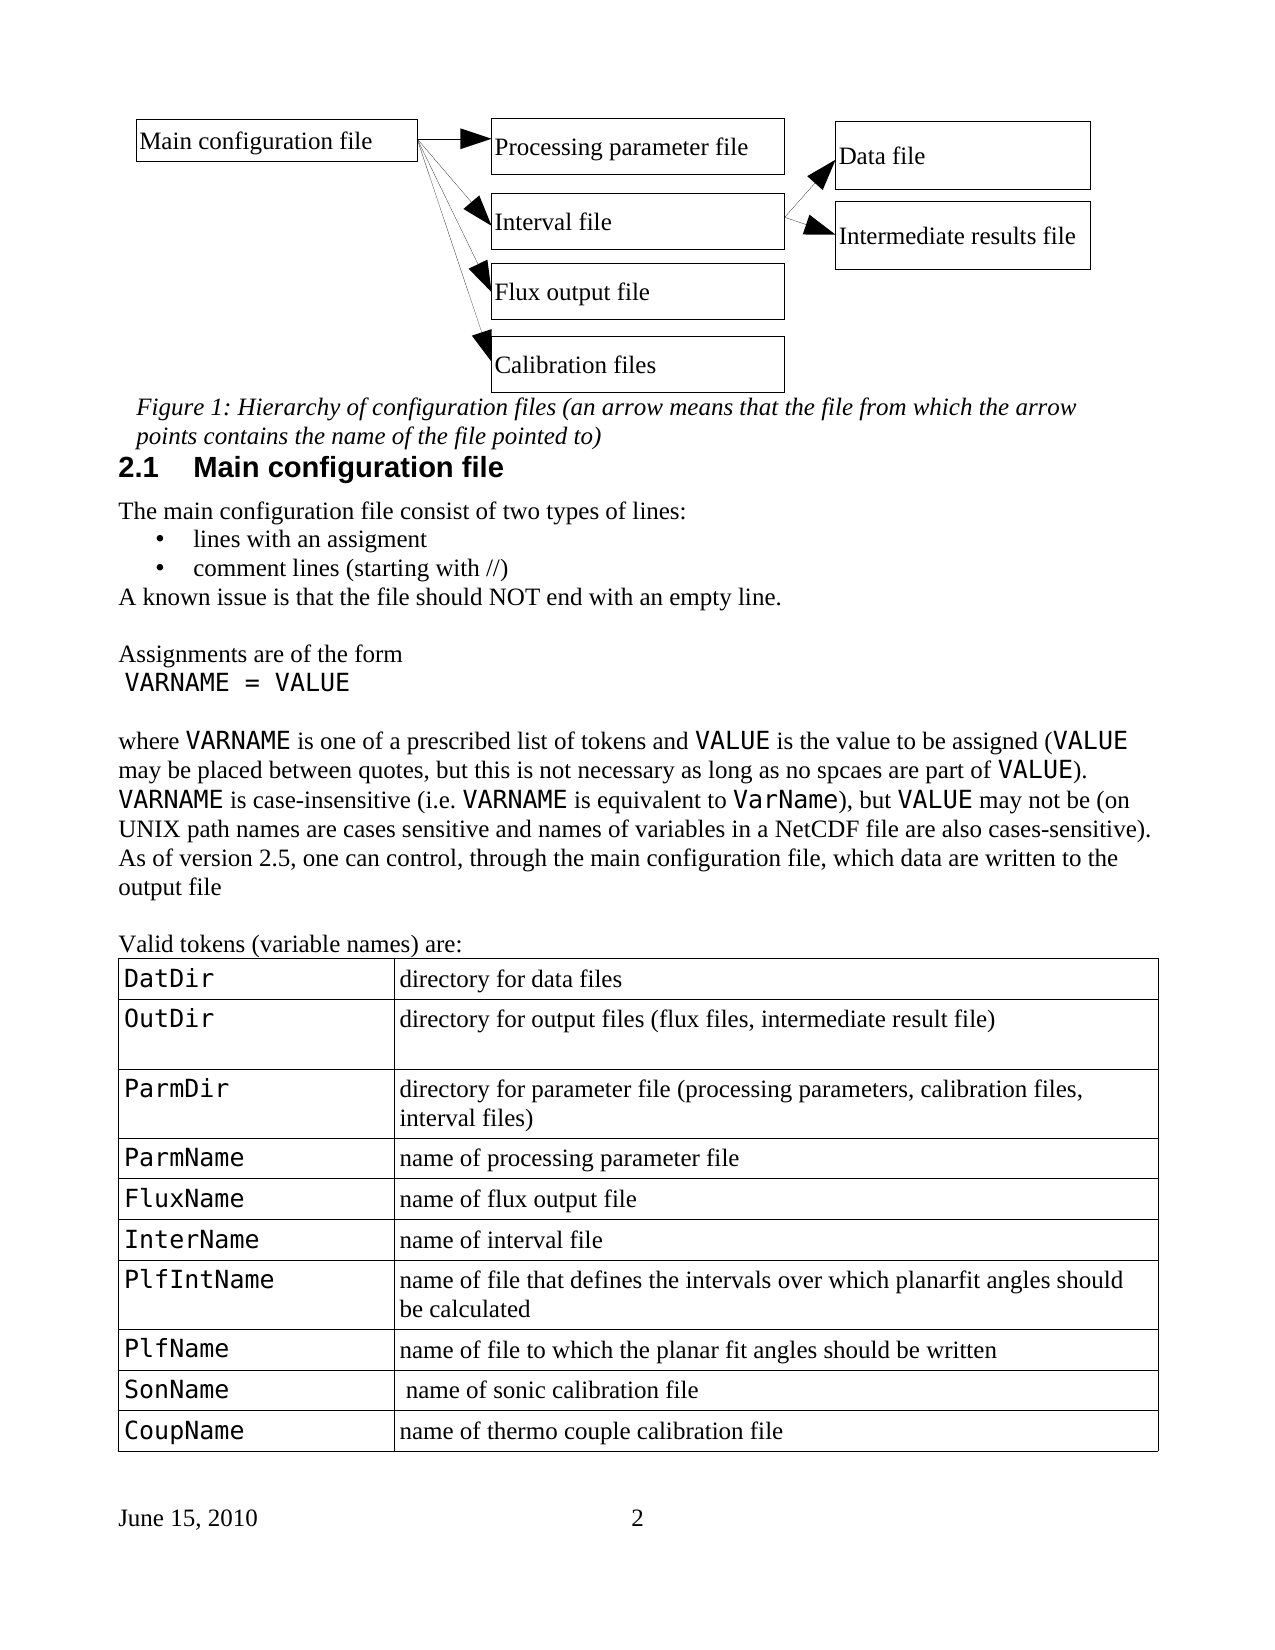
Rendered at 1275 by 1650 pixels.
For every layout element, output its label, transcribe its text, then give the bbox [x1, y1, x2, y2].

table_cell PlfName [119, 1330, 394, 1369]
table_header directory for data files [395, 959, 1158, 999]
table_cell name of flux output file [395, 1179, 1158, 1219]
text Figure 1: Hierarchy of configuration files (an arrow means that the file from which the arrow points contains the name of the file pointed to) [136, 145, 1090, 450]
text As of version 2.5, one can control, through the main configuration file, which data are written to the output file [118, 843, 1157, 900]
text Assignments are of the form [118, 639, 1157, 668]
text Figure 1: Hierarchy of configuration files (an arrow means that the file from which the arrow points contains the name of the file pointed to) [786, 164, 1090, 233]
table_cell name of thermo couple calibration file [395, 1411, 1158, 1451]
table_cell name of file to which the planar fit angles should be written [395, 1330, 1158, 1369]
table_cell name of processing parameter file [395, 1139, 1158, 1178]
subtitle Main configuration file [118, 118, 1157, 483]
table_cell InterName [119, 1220, 394, 1260]
table_cell CoupName [119, 1411, 394, 1451]
list lines with an assigment [156, 524, 1157, 553]
list comment lines (starting with //) [156, 553, 1157, 582]
table_cell FluxName [119, 1179, 394, 1219]
table_cell directory for output files (flux files, intermediate result file) [395, 1000, 1158, 1068]
table_header DatDir [119, 959, 394, 999]
text VARNAME = VALUE [118, 668, 1157, 698]
text Figure 1: Hierarchy of configuration files (an arrow means that the file from which the arrow points contains the name of the file pointed to) [420, 131, 835, 221]
table_cell ParmName [119, 1139, 394, 1178]
text Valid tokens (variable names) are: [118, 929, 1157, 958]
text The main configuration file consist of two types of lines: [118, 496, 1157, 524]
table_cell directory for parameter file (processing parameters, calibration files, interval files) [395, 1070, 1158, 1138]
text A known issue is that the file should NOT end with an empty line. [118, 582, 1157, 611]
table_cell name of sonic calibration file [395, 1371, 1158, 1410]
table_cell name of interval file [395, 1220, 1158, 1260]
text where VARNAME is one of a prescribed list of tokens and VALUE is the value to be assigned (VALUE may be placed between quotes, but this is not necessary as long as no spcaes are part of VALUE). VARNAME is case-insensitive (i.e. VARNAME is equivalent to VarName), but VALUE may not be (on UNIX path names are cases sensitive and names of variables in a NetCDF file are also cases-sensitive). [118, 726, 1157, 843]
table_cell ParmDir [119, 1070, 394, 1138]
table_cell OutDir [119, 1000, 394, 1068]
table_cell SonName [119, 1371, 394, 1410]
table_cell name of file that defines the intervals over which planarfit angles should be calculated [395, 1261, 1158, 1329]
table_cell PlfIntName [119, 1261, 394, 1329]
